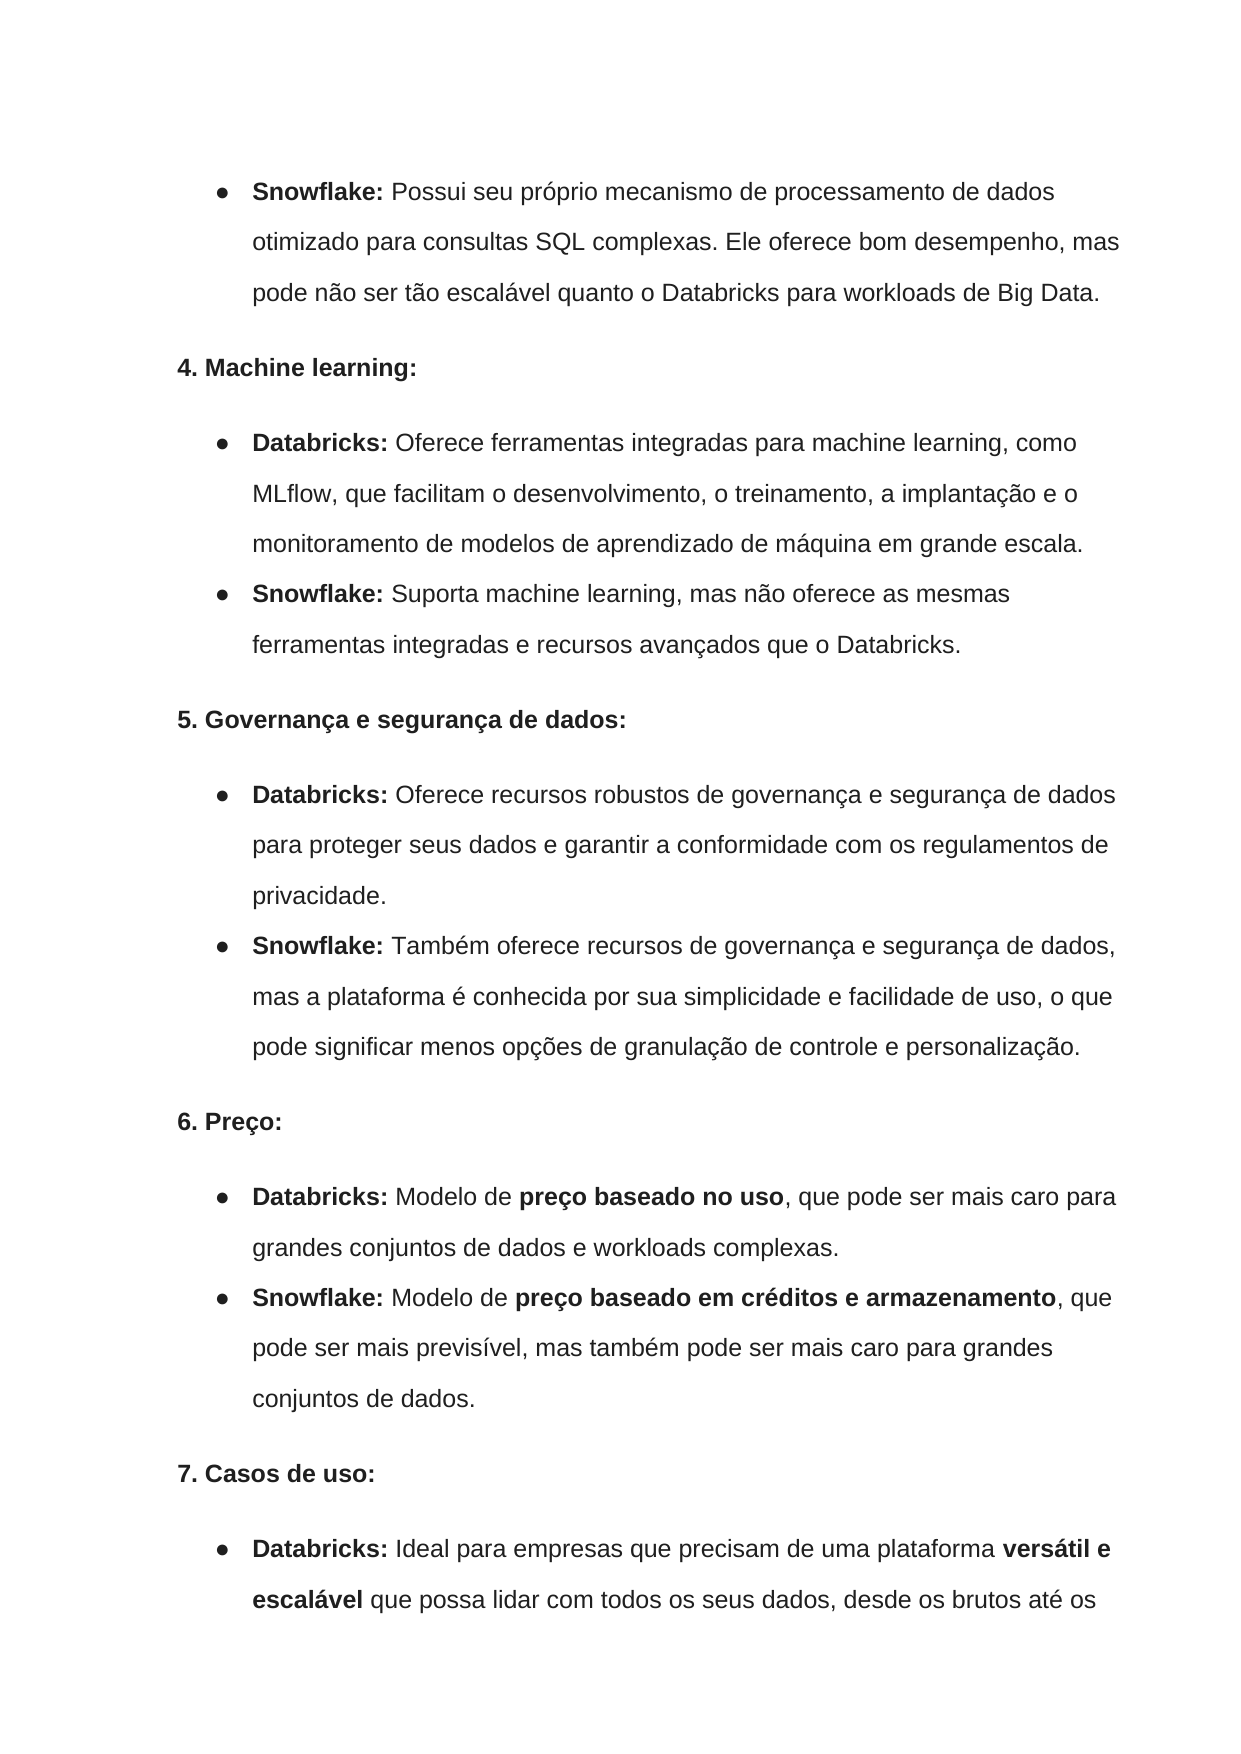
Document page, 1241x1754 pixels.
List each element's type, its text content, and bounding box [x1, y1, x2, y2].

list Databricks: Modelo de preço baseado no uso, que pode ser mais caro para grandes conjuntos de dados e workloads complexas. [214, 1182, 1122, 1261]
list Snowflake: Também oferece recursos de governança e segurança de dados, mas a plataforma é conhecida por sua simplicidade e facilidade de uso, o que pode significar menos opções de granulação de controle e personalização. [214, 931, 1122, 1061]
text 6. Preço: [177, 1107, 1122, 1136]
list Snowflake: Suporta machine learning, mas não oferece as mesmas ferramentas integradas e recursos avançados que o Databricks. [214, 579, 1122, 658]
list Databricks: Oferece ferramentas integradas para machine learning, como MLflow, que facilitam o desenvolvimento, o treinamento, a implantação e o monitoramento de modelos de aprendizado de máquina em grande escala. [214, 428, 1122, 558]
text 4. Machine learning: [177, 353, 1122, 382]
list Snowflake: Possui seu próprio mecanismo de processamento de dados otimizado para consultas SQL complexas. Ele oferece bom desempenho, mas pode não ser tão escalável quanto o Databricks para workloads de Big Data. [214, 177, 1122, 306]
list Snowflake: Modelo de preço baseado em créditos e armazenamento, que pode ser mais previsível, mas também pode ser mais caro para grandes conjuntos de dados. [214, 1283, 1122, 1412]
text 7. Casos de uso: [177, 1459, 1122, 1488]
list Databricks: Oferece recursos robustos de governança e segurança de dados para proteger seus dados e garantir a conformidade com os regulamentos de privacidade. [214, 780, 1122, 909]
text 5. Governança e segurança de dados: [177, 705, 1122, 734]
list Databricks: Ideal para empresas que precisam de uma plataforma versátil e escalável que possa lidar com todos os seus dados, desde os brutos até os [214, 1534, 1122, 1613]
